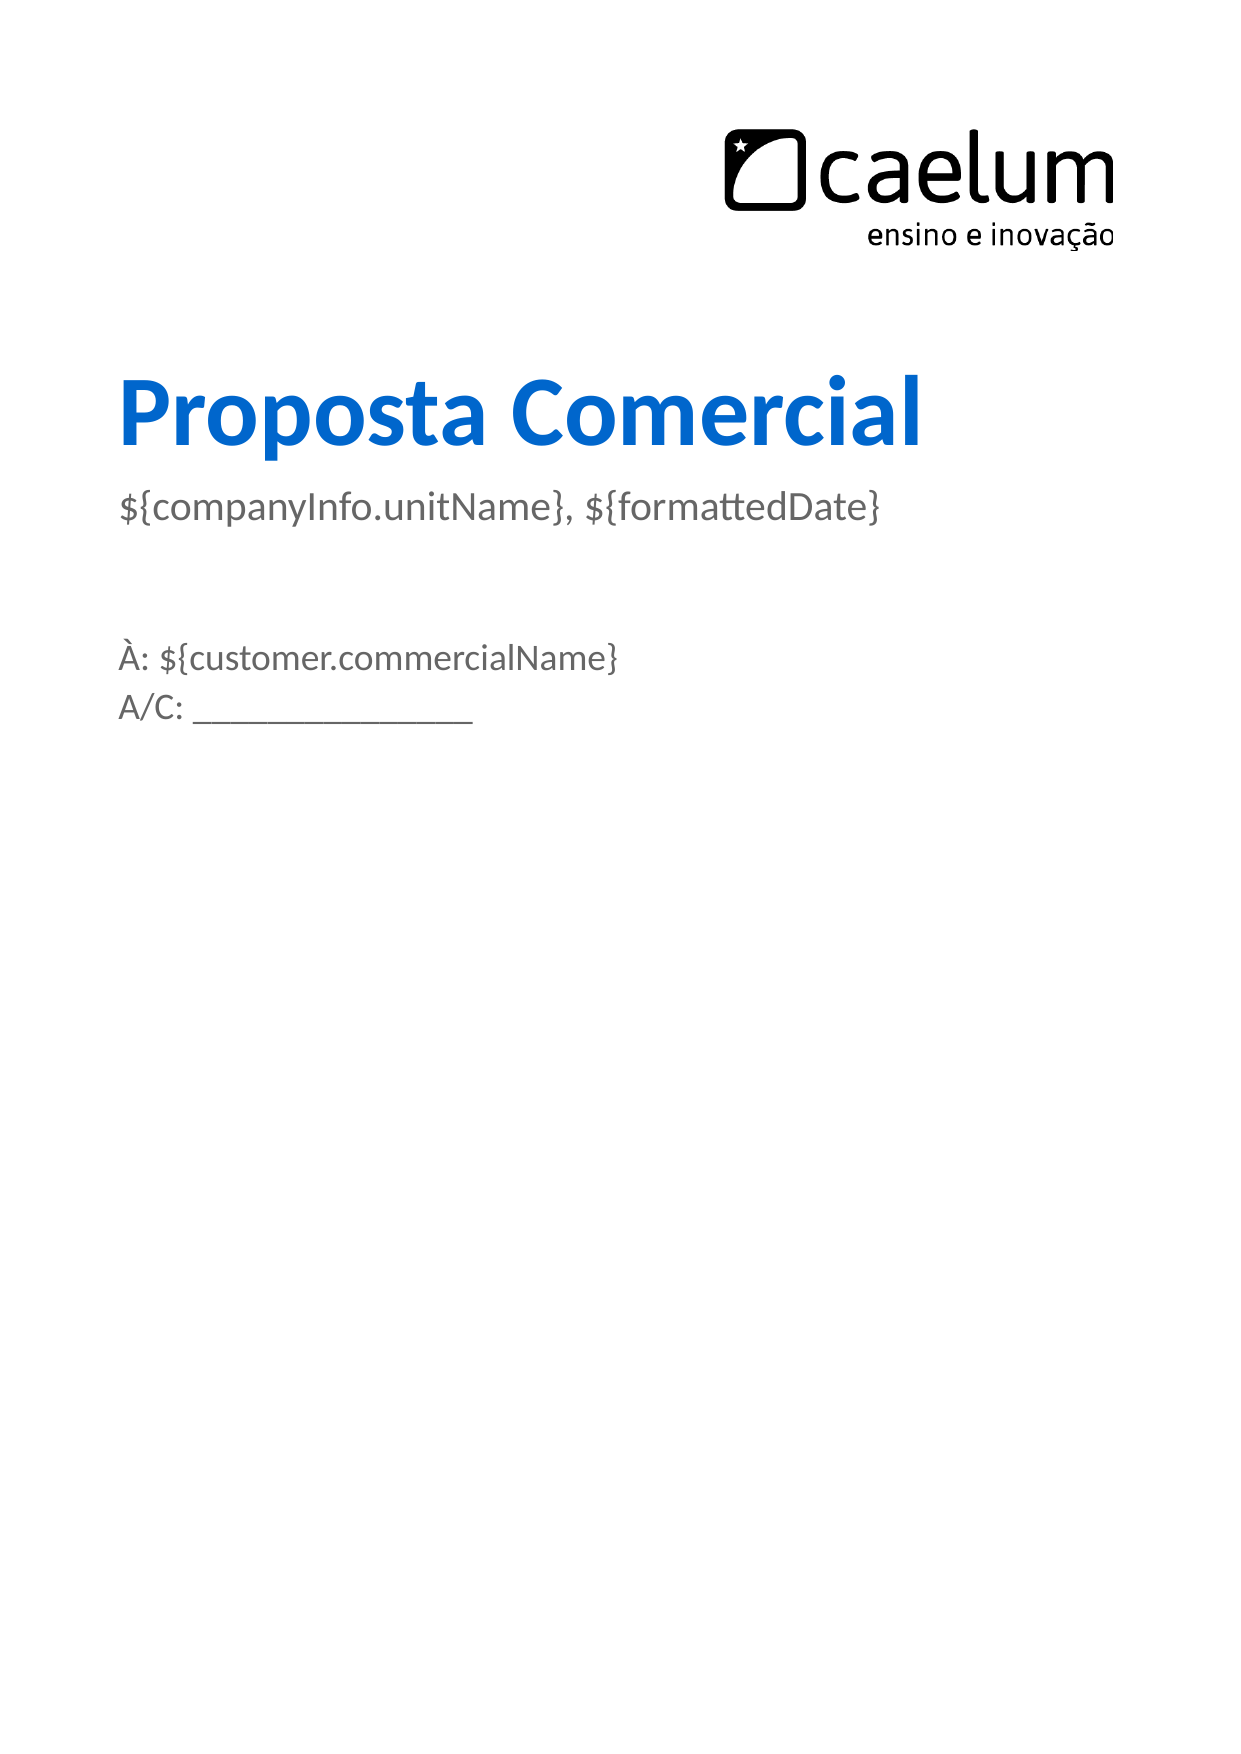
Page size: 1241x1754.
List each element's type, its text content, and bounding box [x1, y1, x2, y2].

picture [724, 129, 1113, 251]
text Proposta Comercial [118, 348, 1122, 470]
text ${companyInfo.unitName}, ${formattedDate} [118, 480, 1122, 531]
text À: ${customer.commercialName} [118, 634, 1122, 679]
text A/C: _______________ [118, 683, 1122, 729]
